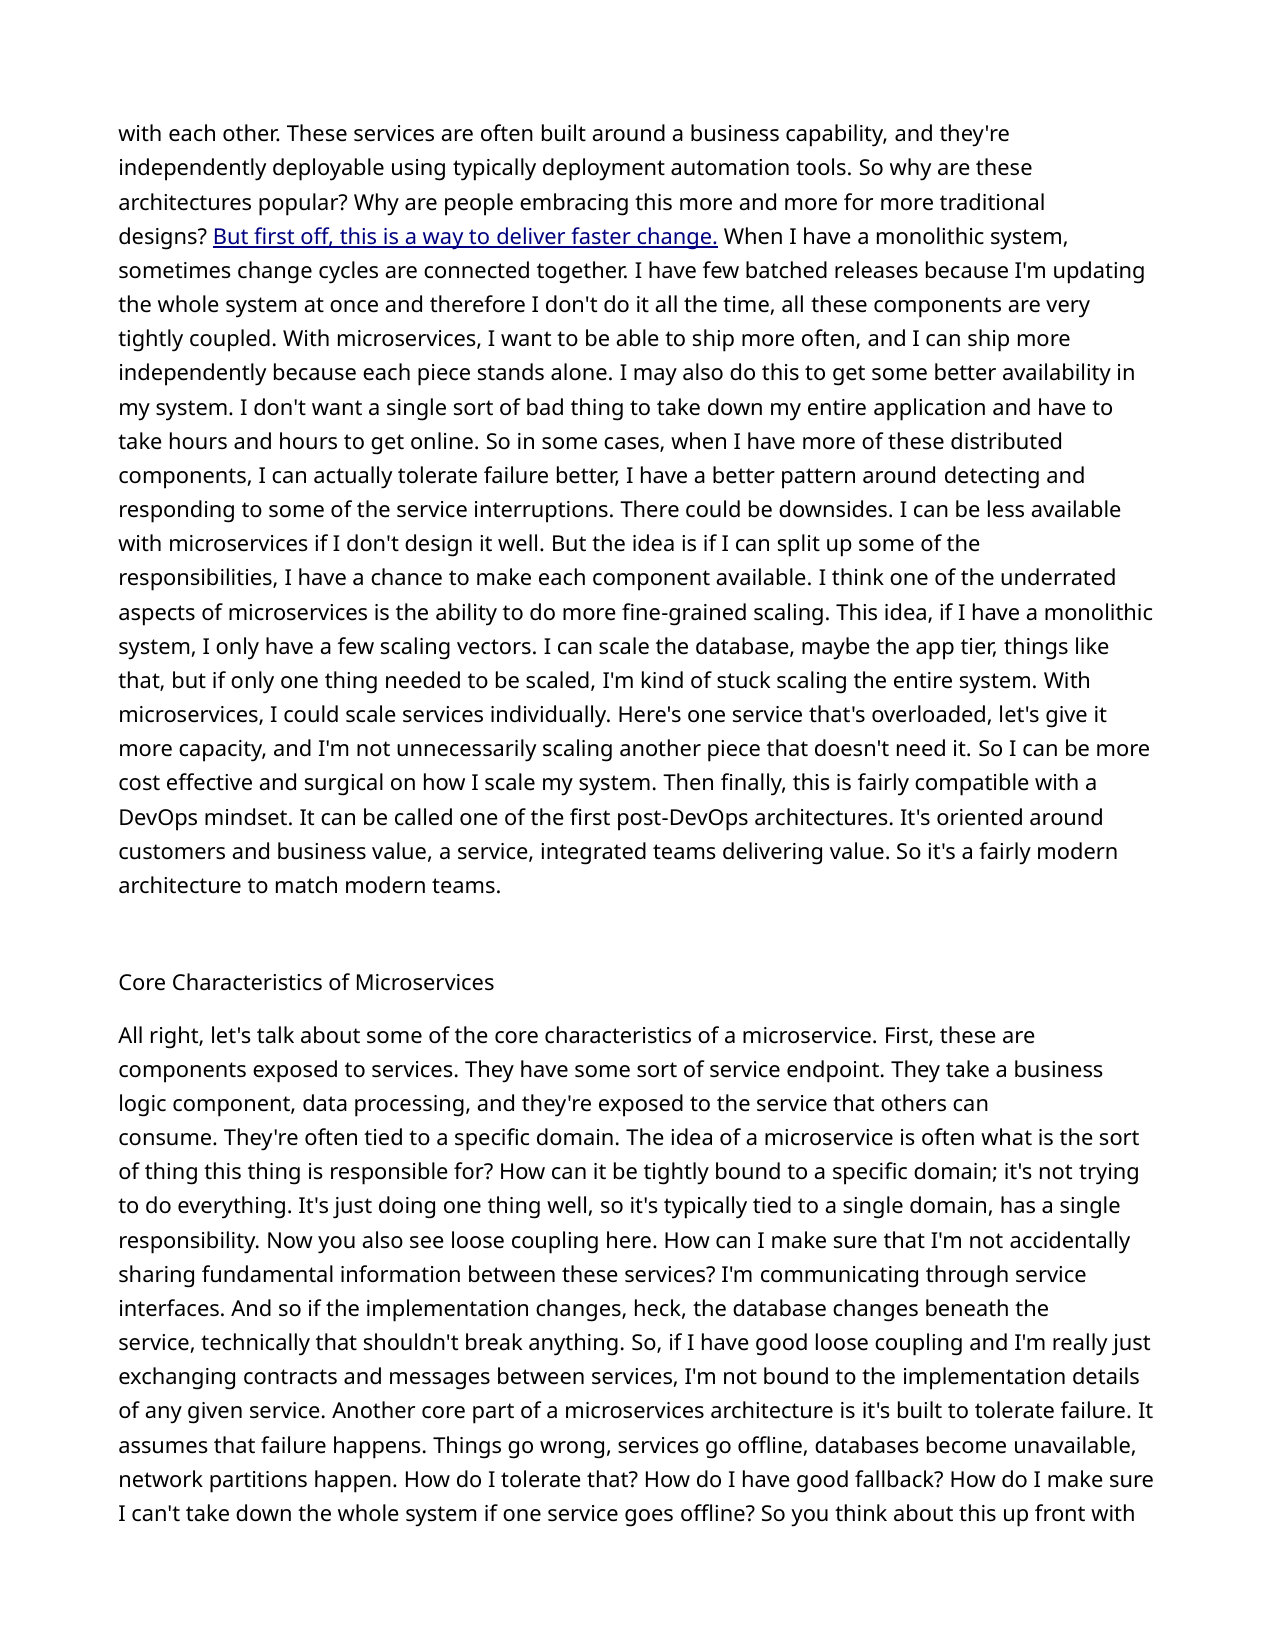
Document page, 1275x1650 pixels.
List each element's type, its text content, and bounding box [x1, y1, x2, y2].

text with each other. These services are often built around a business capability, and they're independently deployable using typically deployment automation tools. So why are these architectures popular? Why are people embracing this more and more for more traditional designs? But first off, this is a way to deliver faster change. When I have a monolithic system, sometimes change cycles are connected together. I have few batched releases because I'm updating the whole system at once and therefore I don't do it all the time, all these components are very tightly coupled. With microservices, I want to be able to ship more often, and I can ship more independently because each piece stands alone. I may also do this to get some better availability in my system. I don't want a single sort of bad thing to take down my entire application and have to take hours and hours to get online. So in some cases, when I have more of these distributed components, I can actually tolerate failure better, I have a better pattern around detecting and responding to some of the service interruptions. There could be downsides. I can be less available with microservices if I don't design it well. But the idea is if I can split up some of the responsibilities, I have a chance to make each component available. I think one of the underrated aspects of microservices is the ability to do more fine‑grained scaling. This idea, if I have a monolithic system, I only have a few scaling vectors. I can scale the database, maybe the app tier, things like that, but if only one thing needed to be scaled, I'm kind of stuck scaling the entire system. With microservices, I could scale services individually. Here's one service that's overloaded, let's give it more capacity, and I'm not unnecessarily scaling another piece that doesn't need it. So I can be more cost effective and surgical on how I scale my system. Then finally, this is fairly compatible with a DevOps mindset. It can be called one of the first post‑DevOps architectures. It's oriented around customers and business value, a service, integrated teams delivering value. So it's a fairly modern architecture to match modern teams. [118, 118, 1157, 899]
text All right, let's talk about some of the core characteristics of a microservice. First, these are components exposed to services. They have some sort of service endpoint. They take a business logic component, data processing, and they're exposed to the service that others can consume. They're often tied to a specific domain. The idea of a microservice is often what is the sort of thing this thing is responsible for? How can it be tightly bound to a specific domain; it's not trying to do everything. It's just doing one thing well, so it's typically tied to a single domain, has a single responsibility. Now you also see loose coupling here. How can I make sure that I'm not accidentally sharing fundamental information between these services? I'm communicating through service interfaces. And so if the implementation changes, heck, the database changes beneath the service, technically that shouldn't break anything. So, if I have good loose coupling and I'm really just exchanging contracts and messages between services, I'm not bound to the implementation details of any given service. Another core part of a microservices architecture is it's built to tolerate failure. It assumes that failure happens. Things go wrong, services go offline, databases become unavailable, network partitions happen. How do I tolerate that? How do I have good fallback? How do I make sure I can't take down the whole system if one service goes offline? So you think about this up front with [118, 1020, 1157, 1528]
subtitle Core Characteristics of Microservices [118, 966, 1157, 996]
